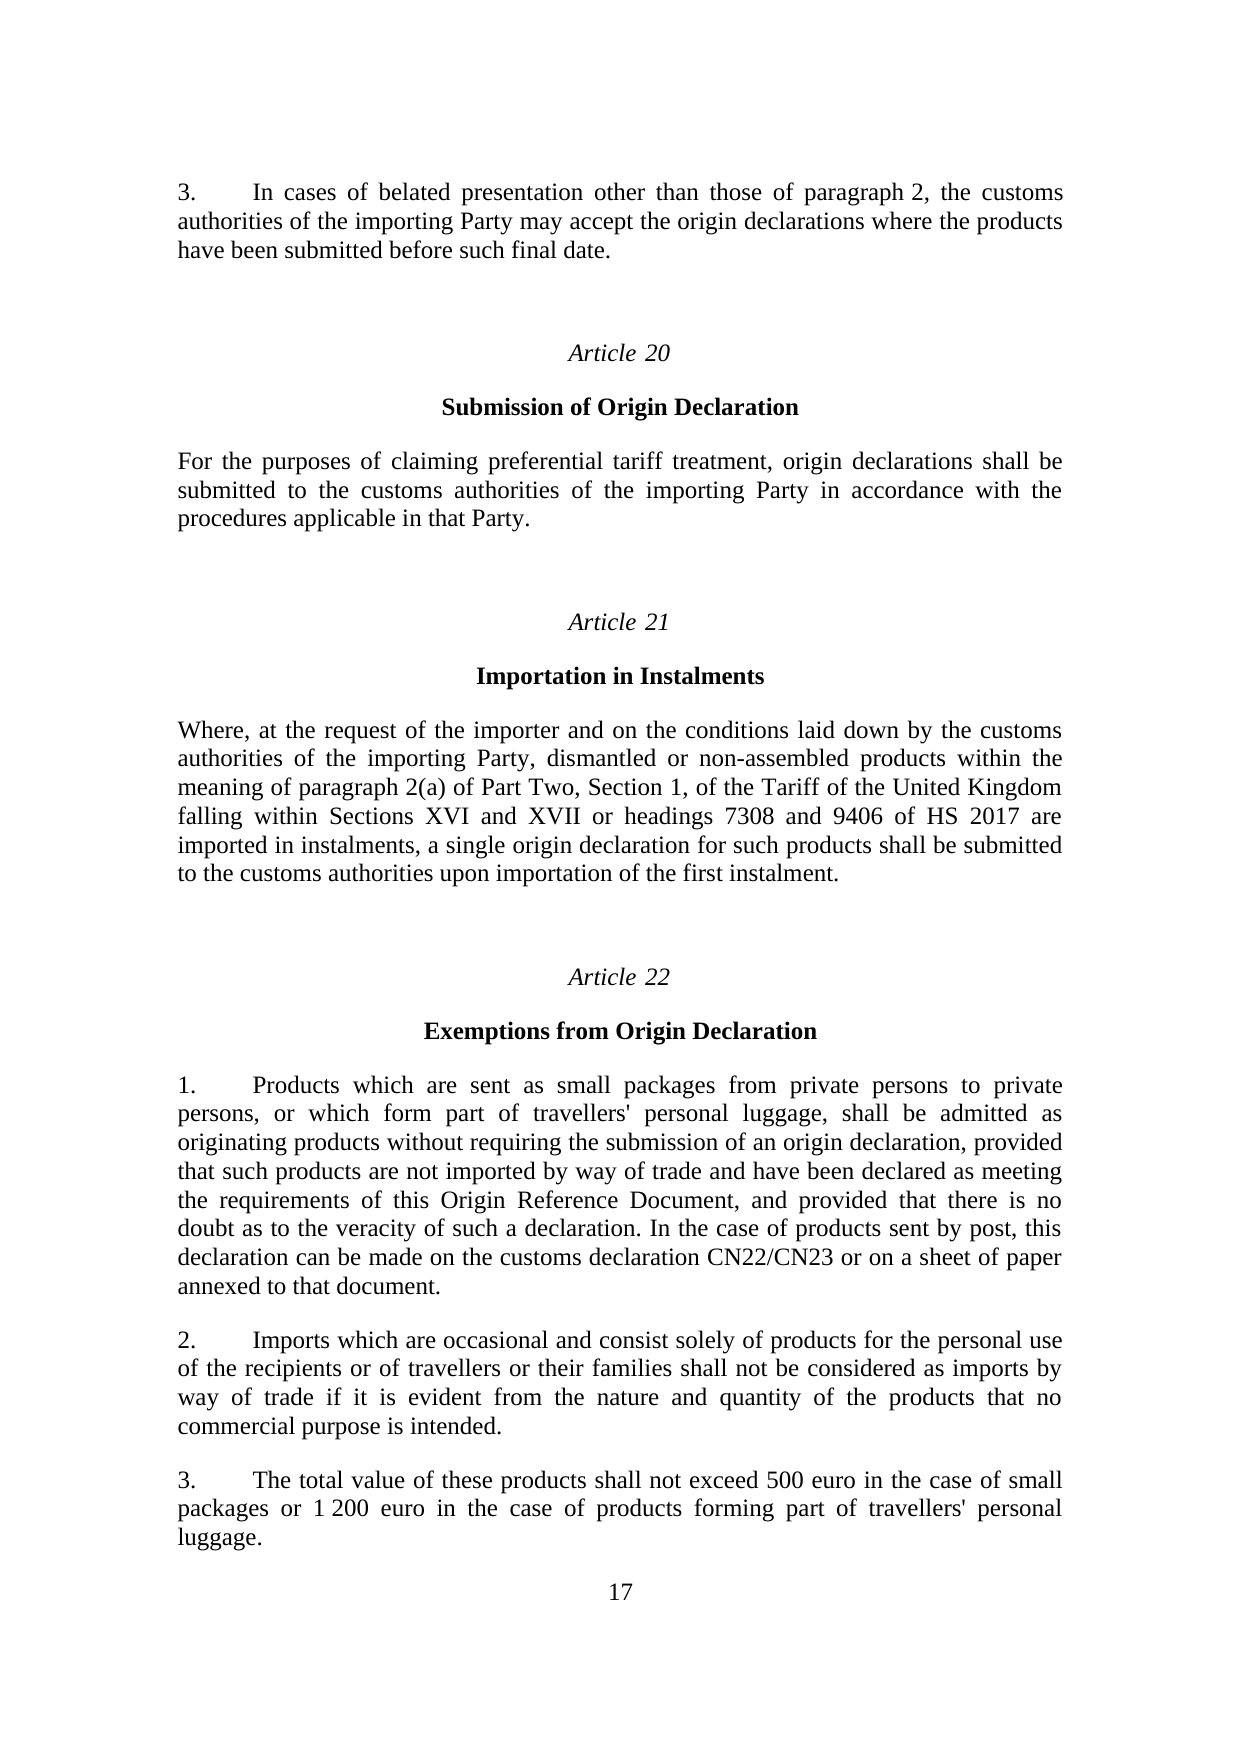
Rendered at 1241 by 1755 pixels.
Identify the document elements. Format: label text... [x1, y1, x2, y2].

text 3. In cases of belated presentation other than those of paragraph 2, the customs authorities of the importing Party may accept the origin declarations where the products have been submitted before such final date. [177, 177, 1063, 263]
text Where, at the request of the importer and on the conditions laid down by the customs authorities of the importing Party, dismantled or non-assembled products within the meaning of paragraph 2(a) of Part Two, Section 1, of the Tariff of the United Kingdom falling within Sections XVI and XVII or headings 7308 and 9406 of HS 2017 are imported in instalments, a single origin declaration for such products shall be submitted to the customs authorities upon importation of the first instalment. [177, 715, 1063, 887]
text For the purposes of claiming preferential tariff treatment, origin declarations shall be submitted to the customs authorities of the importing Party in accordance with the procedures applicable in that Party. [177, 446, 1063, 532]
title Submission of Origin Declaration [177, 392, 1063, 421]
text Article 21 [177, 607, 1063, 636]
text Article 20 [177, 338, 1063, 367]
text Article 22 [177, 962, 1063, 991]
text 2. Imports which are occasional and consist solely of products for the personal use of the recipients or of travellers or their families shall not be considered as imports by way of trade if it is evident from the nature and quantity of the products that no commercial purpose is intended. [177, 1325, 1063, 1440]
text 1. Products which are sent as small packages from private persons to private persons, or which form part of travellers' personal luggage, shall be admitted as originating products without requiring the submission of an origin declaration, provided that such products are not imported by way of trade and have been declared as meeting the requirements of this Origin Reference Document, and provided that there is no doubt as to the veracity of such a declaration. In the case of products sent by post, this declaration can be made on the customs declaration CN22/CN23 or on a sheet of paper annexed to that document. [177, 1070, 1063, 1300]
title Exemptions from Origin Declaration [177, 1016, 1063, 1045]
text 3. The total value of these products shall not exceed 500 euro in the case of small packages or 1 200 euro in the case of products forming part of travellers' personal luggage. [177, 1465, 1063, 1551]
title Importation in Instalments [177, 661, 1063, 690]
